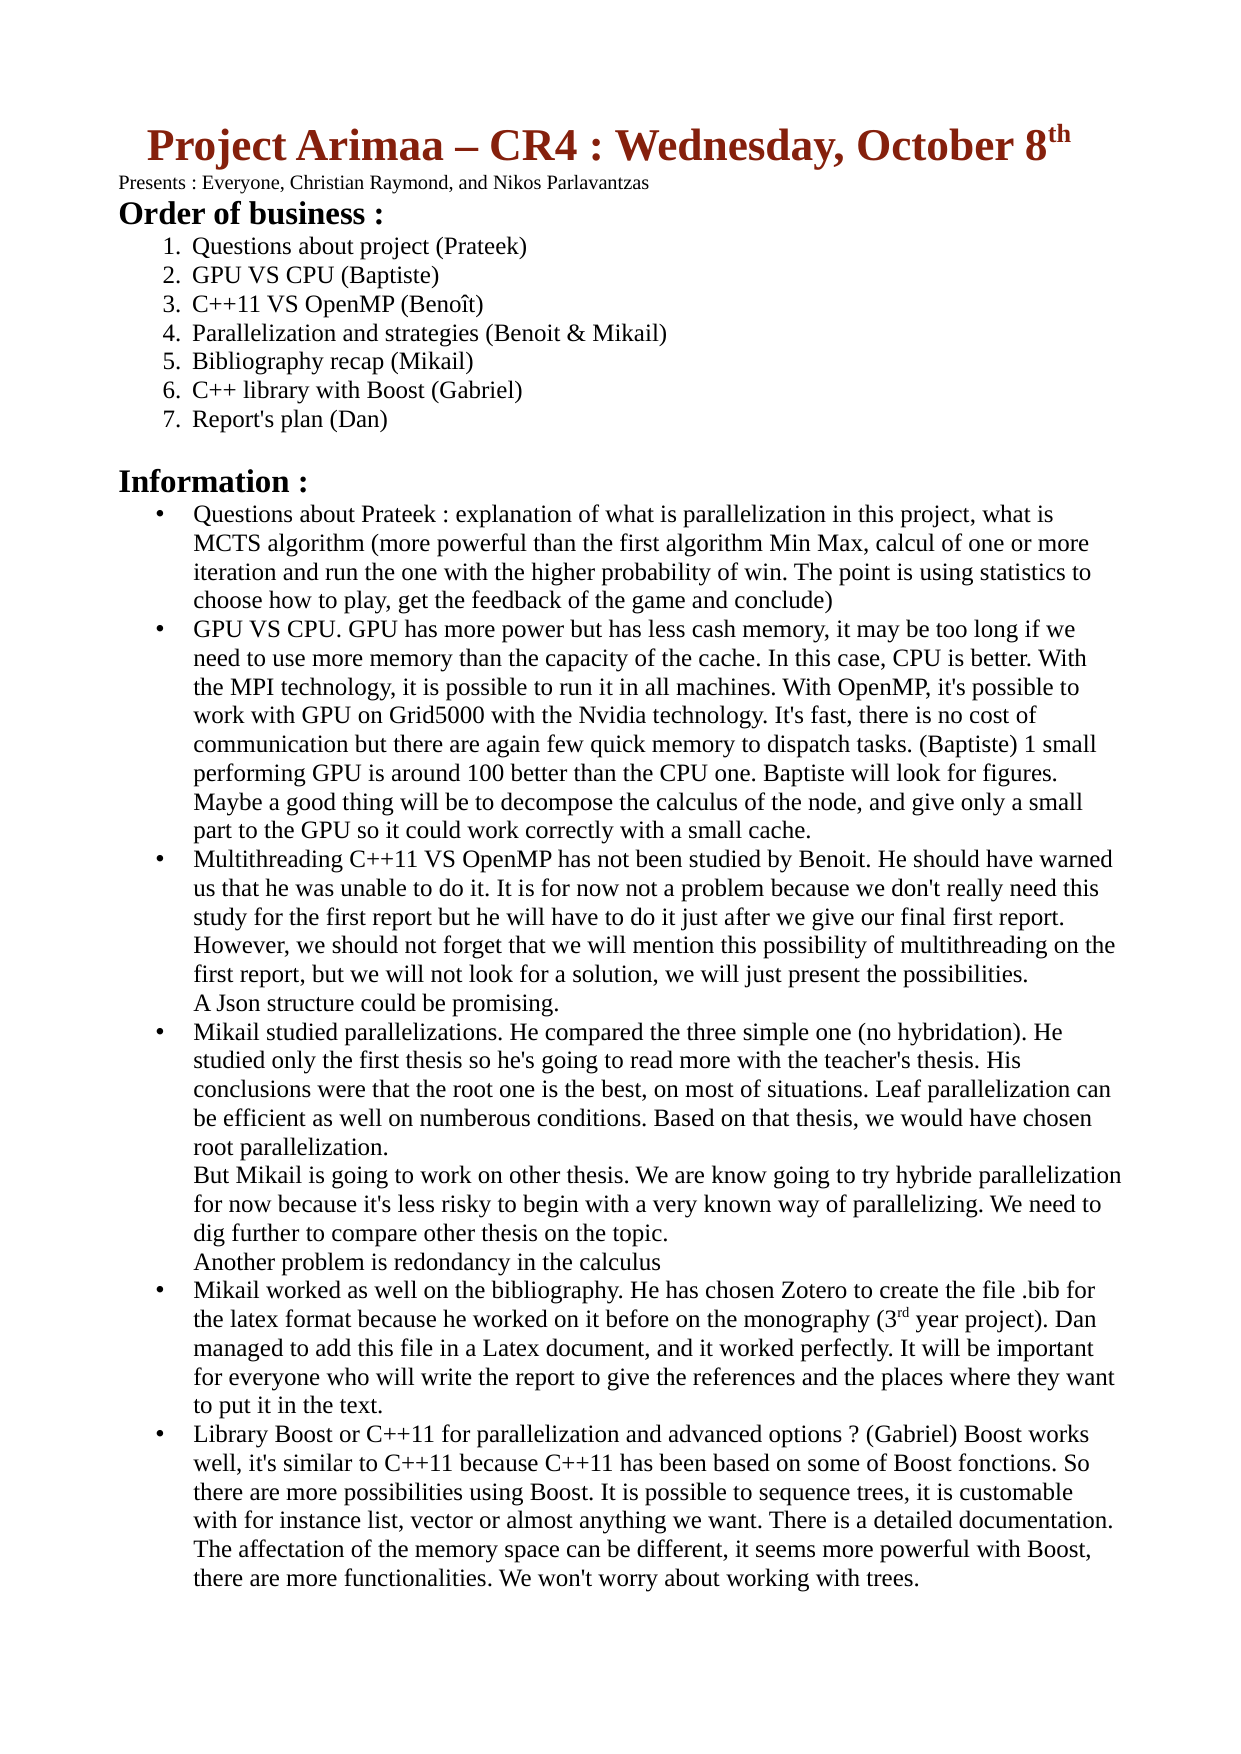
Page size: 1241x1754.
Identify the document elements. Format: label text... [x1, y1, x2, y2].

list Bibliography recap (Mikail) [162, 346, 1122, 375]
list GPU VS CPU. GPU has more power but has less cash memory, it may be too long if we need to use more memory than the capacity of the cache. In this case, CPU is better. With the MPI technology, it is possible to run it in all machines. With OpenMP, it's possible to work with GPU on Grid5000 with the Nvidia technology. It's fast, there is no cost of communication but there are again few quick memory to dispatch tasks. (Baptiste) 1 small performing GPU is around 100 better than the CPU one. Baptiste will look for figures. Maybe a good thing will be to decompose the calculus of the node, and give only a small part to the GPU so it could work correctly with a small cache. [156, 614, 1122, 844]
list GPU VS CPU (Baptiste) [162, 260, 1122, 289]
list C++11 VS OpenMP (Benoît) [162, 289, 1122, 318]
subtitle Order of business : [118, 194, 1122, 231]
subtitle Information : [118, 461, 1122, 499]
list Another problem is redondancy in the calculus [156, 1247, 1122, 1275]
list But Mikail is going to work on other thesis. We are know going to try hybride parallelization for now because it's less risky to begin with a very known way of parallelizing. We need to dig further to compare other thesis on the topic. [156, 1160, 1122, 1247]
list Multithreading C++11 VS OpenMP has not been studied by Benoit. He should have warned us that he was unable to do it. It is for now not a problem because we don't really need this study for the first report but he will have to do it just after we give our final first report. However, we should not forget that we will mention this possibility of multithreading on the first report, but we will not look for a solution, we will just present the possibilities. [156, 844, 1122, 988]
text Project Arimaa – CR4 : Wednesday, October 8th [118, 118, 1122, 170]
list Mikail worked as well on the bibliography. He has chosen Zotero to create the file .bib for the latex format because he worked on it before on the monography (3rd year project). Dan managed to add this file in a Latex document, and it worked perfectly. It will be important for everyone who will write the report to give the references and the places where they want to put it in the text. [156, 1275, 1122, 1419]
list Questions about Prateek : explanation of what is parallelization in this project, what is MCTS algorithm (more powerful than the first algorithm Min Max, calcul of one or more iteration and run the one with the higher probability of win. The point is using statistics to choose how to play, get the feedback of the game and conclude) [156, 499, 1122, 614]
list Report's plan (Dan) [162, 404, 1122, 433]
list C++ library with Boost (Gabriel) [162, 375, 1122, 404]
list Library Boost or C++11 for parallelization and advanced options ? (Gabriel) Boost works well, it's similar to C++11 because C++11 has been based on some of Boost fonctions. So there are more possibilities using Boost. It is possible to sequence trees, it is customable with for instance list, vector or almost anything we want. There is a detailed documentation. The affectation of the memory space can be different, it seems more powerful with Boost, there are more functionalities. We won't worry about working with trees. [156, 1419, 1122, 1592]
list Mikail studied parallelizations. He compared the three simple one (no hybridation). He studied only the first thesis so he's going to read more with the teacher's thesis. His conclusions were that the root one is the best, on most of situations. Leaf parallelization can be efficient as well on numberous conditions. Based on that thesis, we would have chosen root parallelization. [156, 1017, 1122, 1160]
list A Json structure could be promising. [156, 988, 1122, 1017]
list Questions about project (Prateek) [162, 231, 1122, 260]
list Parallelization and strategies (Benoit & Mikail) [162, 318, 1122, 346]
text Presents : Everyone, Christian Raymond, and Nikos Parlavantzas [118, 170, 1122, 194]
